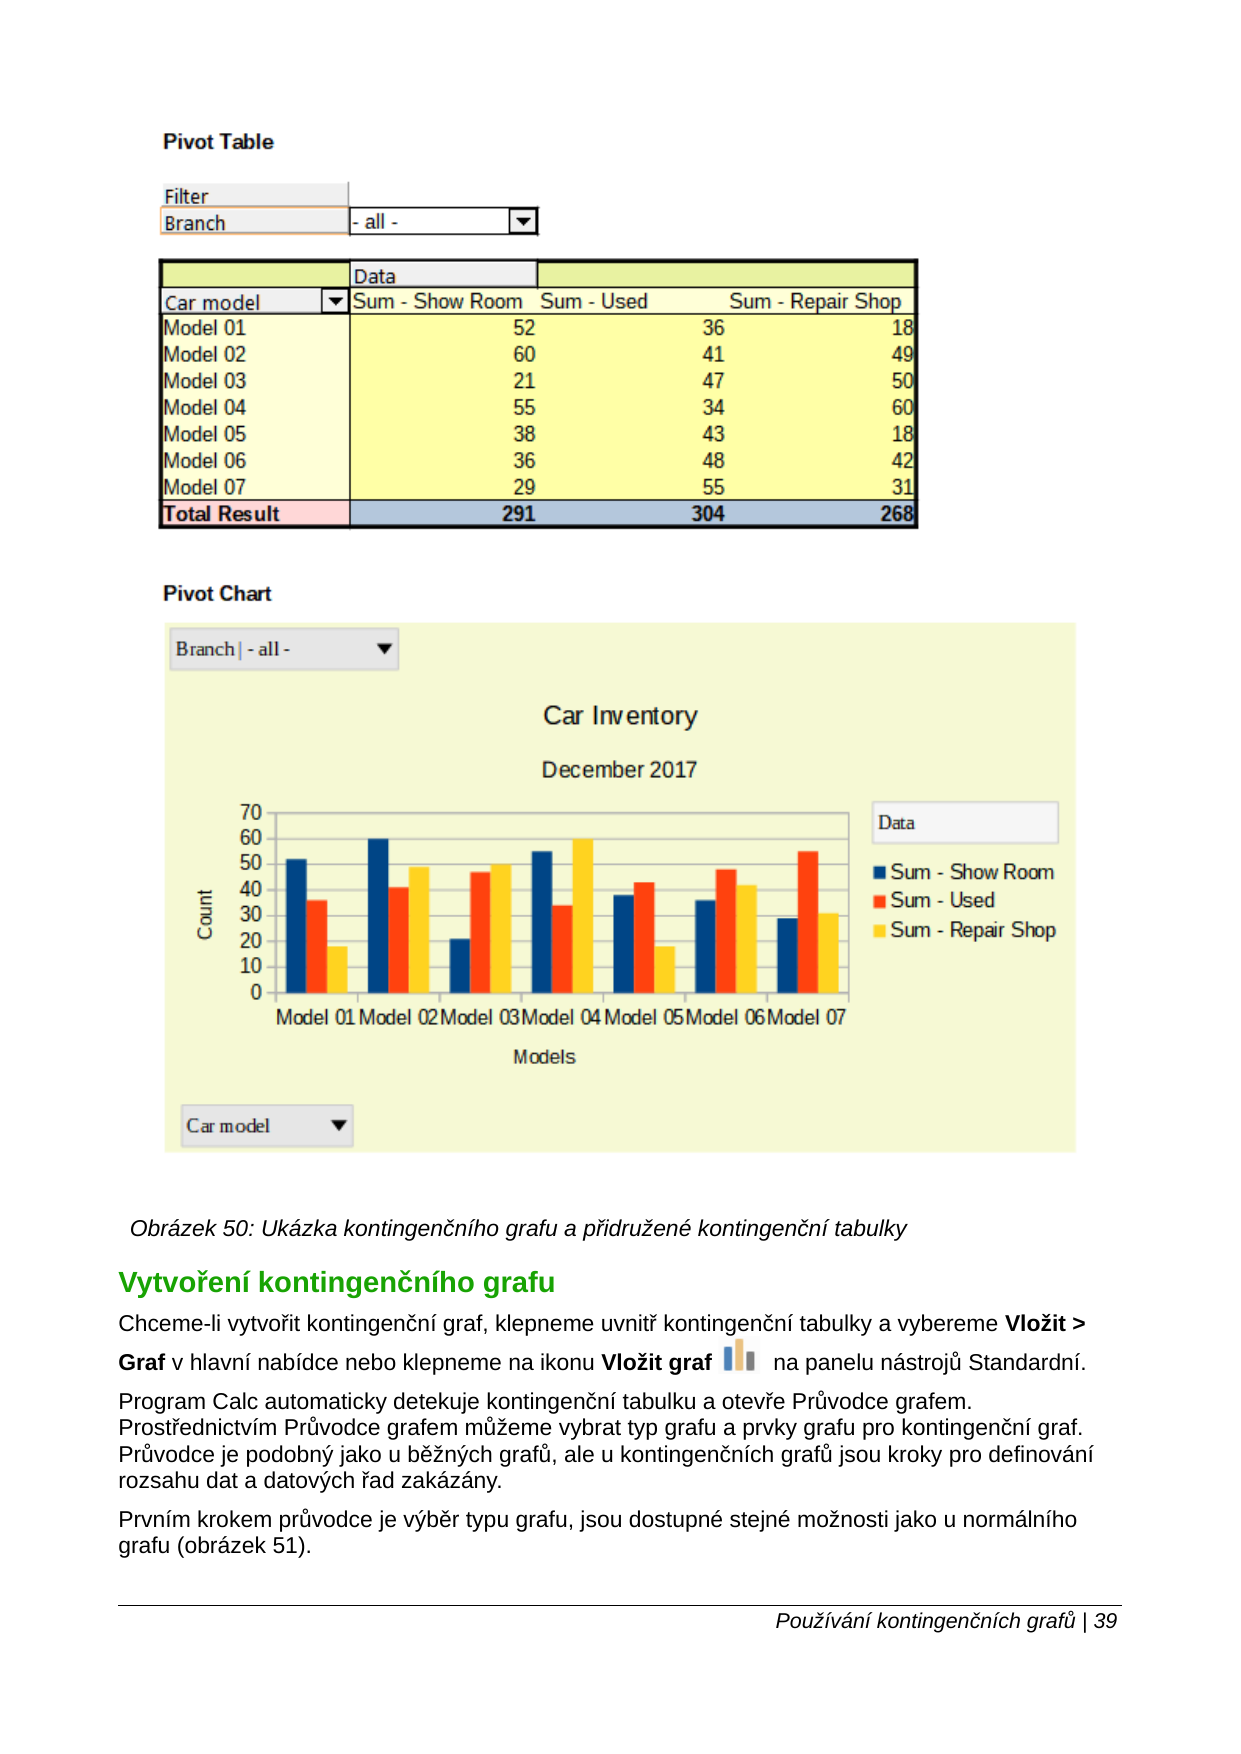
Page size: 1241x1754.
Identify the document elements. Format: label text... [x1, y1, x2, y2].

text Obrázek 50: Ukázka kontingenčního grafu a přidružené kontingenční tabulky [129, 1189, 1111, 1241]
text Prvním krokem průvodce je výběr typu grafu, jsou dostupné stejné možnosti jako u normálního grafu (obrázek 51). [118, 1506, 1122, 1559]
picture [129, 118, 1111, 1189]
text Program Calc automaticky detekuje kontingenční tabulku a otevře Průvodce grafem. Prostřednictvím Průvodce grafem můžeme vybrat typ grafu a prvky grafu pro kontingenční graf. Průvodce je podobný jako u běžných grafů, ale u kontingenčních grafů jsou kroky pro definování rozsahu dat a datových řad zakázány. [118, 1388, 1122, 1493]
picture [718, 1336, 761, 1374]
subtitle Vytvoření kontingenčního grafu [118, 1265, 1122, 1298]
text Chceme-li vytvořit kontingenční graf, klepneme uvnitř kontingenční tabulky a vybereme Vložit > Graf v hlavní nabídce nebo klepneme na ikonu Vložit graf na panelu nástrojů Standardní. [118, 1310, 1122, 1376]
